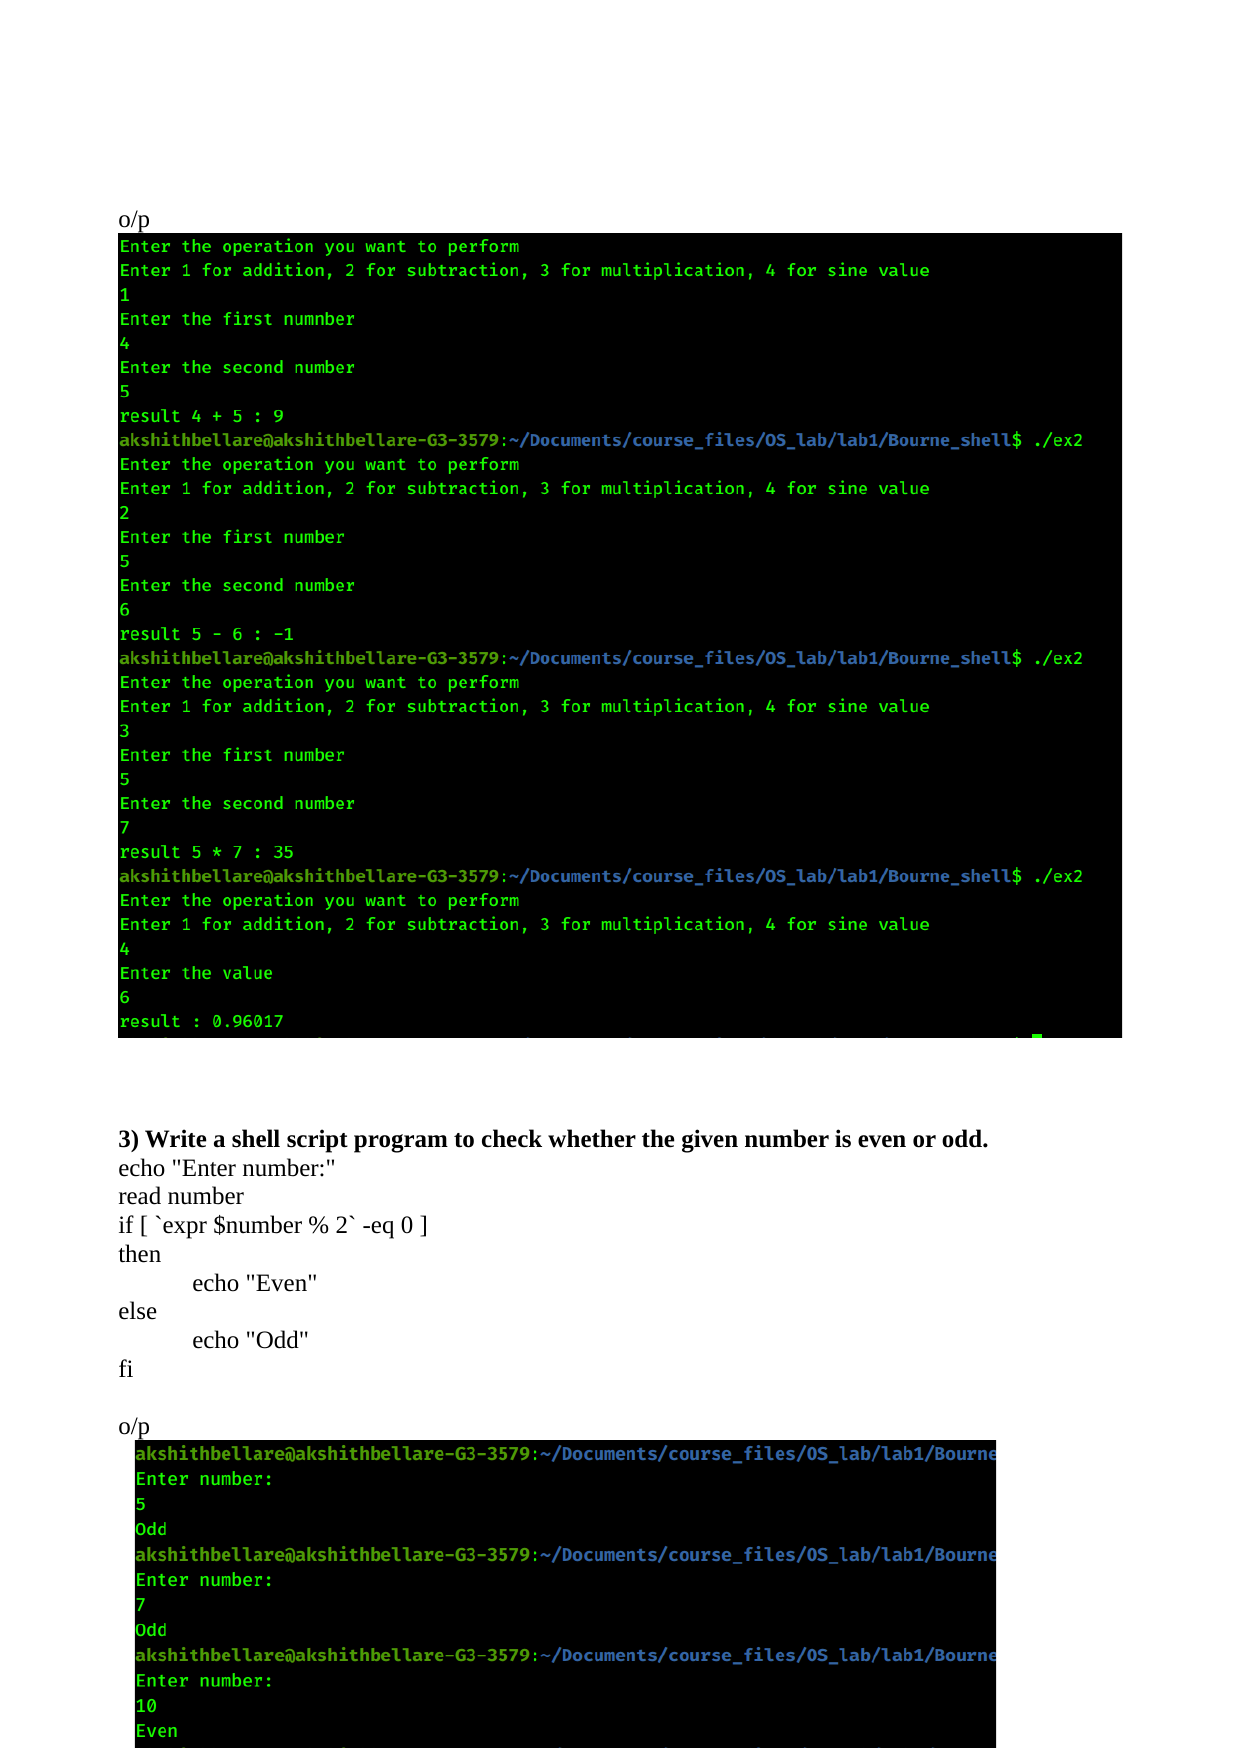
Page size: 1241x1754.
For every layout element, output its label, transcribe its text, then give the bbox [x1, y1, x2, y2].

text o/p [118, 204, 1122, 233]
text read number [118, 1181, 1122, 1210]
text then [118, 1239, 1122, 1268]
text else [118, 1296, 1122, 1325]
text fi [118, 1354, 1122, 1383]
picture [134, 1440, 997, 1748]
text echo "Even" [118, 1268, 1122, 1296]
picture [118, 233, 1123, 1038]
text echo "Enter number:" [118, 1153, 1122, 1181]
text echo "Odd" [118, 1325, 1122, 1354]
text if [ `expr $number % 2` -eq 0 ] [118, 1210, 1122, 1239]
text o/p [118, 1411, 1122, 1440]
text 3) Write a shell script program to check whether the given number is even or odd. [118, 1124, 1122, 1153]
